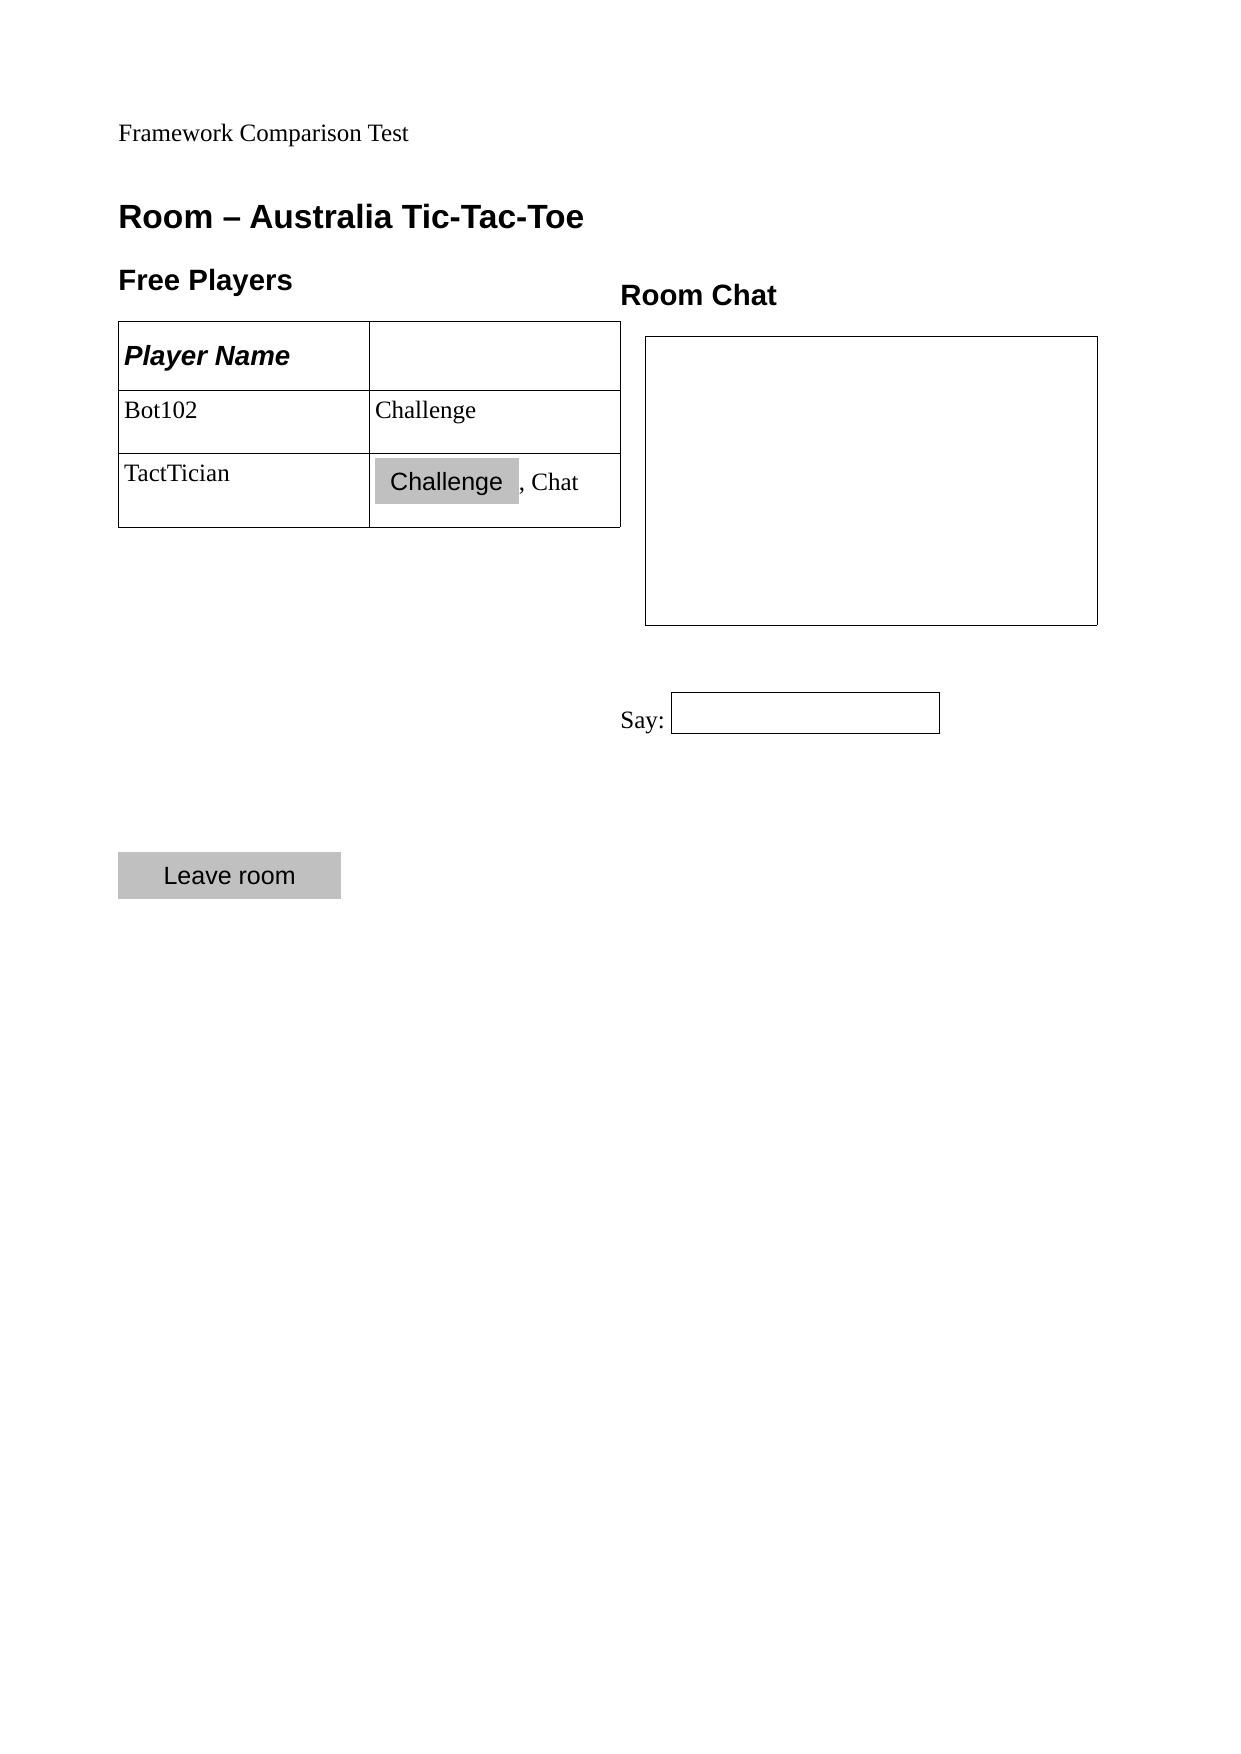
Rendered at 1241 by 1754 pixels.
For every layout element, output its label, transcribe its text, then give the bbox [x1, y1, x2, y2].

table_cell TactTician [119, 454, 369, 527]
subtitle Room – Australia Tic-Tac-Toe [118, 197, 1122, 236]
table_header [370, 322, 620, 389]
subtitle Room Chat [620, 277, 1122, 311]
table_cell Bot102 [119, 391, 369, 453]
table_cell Challenge [370, 391, 620, 453]
text [940, 692, 1122, 734]
table_header Player Name [119, 322, 369, 389]
table_cell , Chat [370, 454, 620, 527]
subtitle Free Players [118, 263, 620, 297]
text Say: [620, 692, 671, 734]
